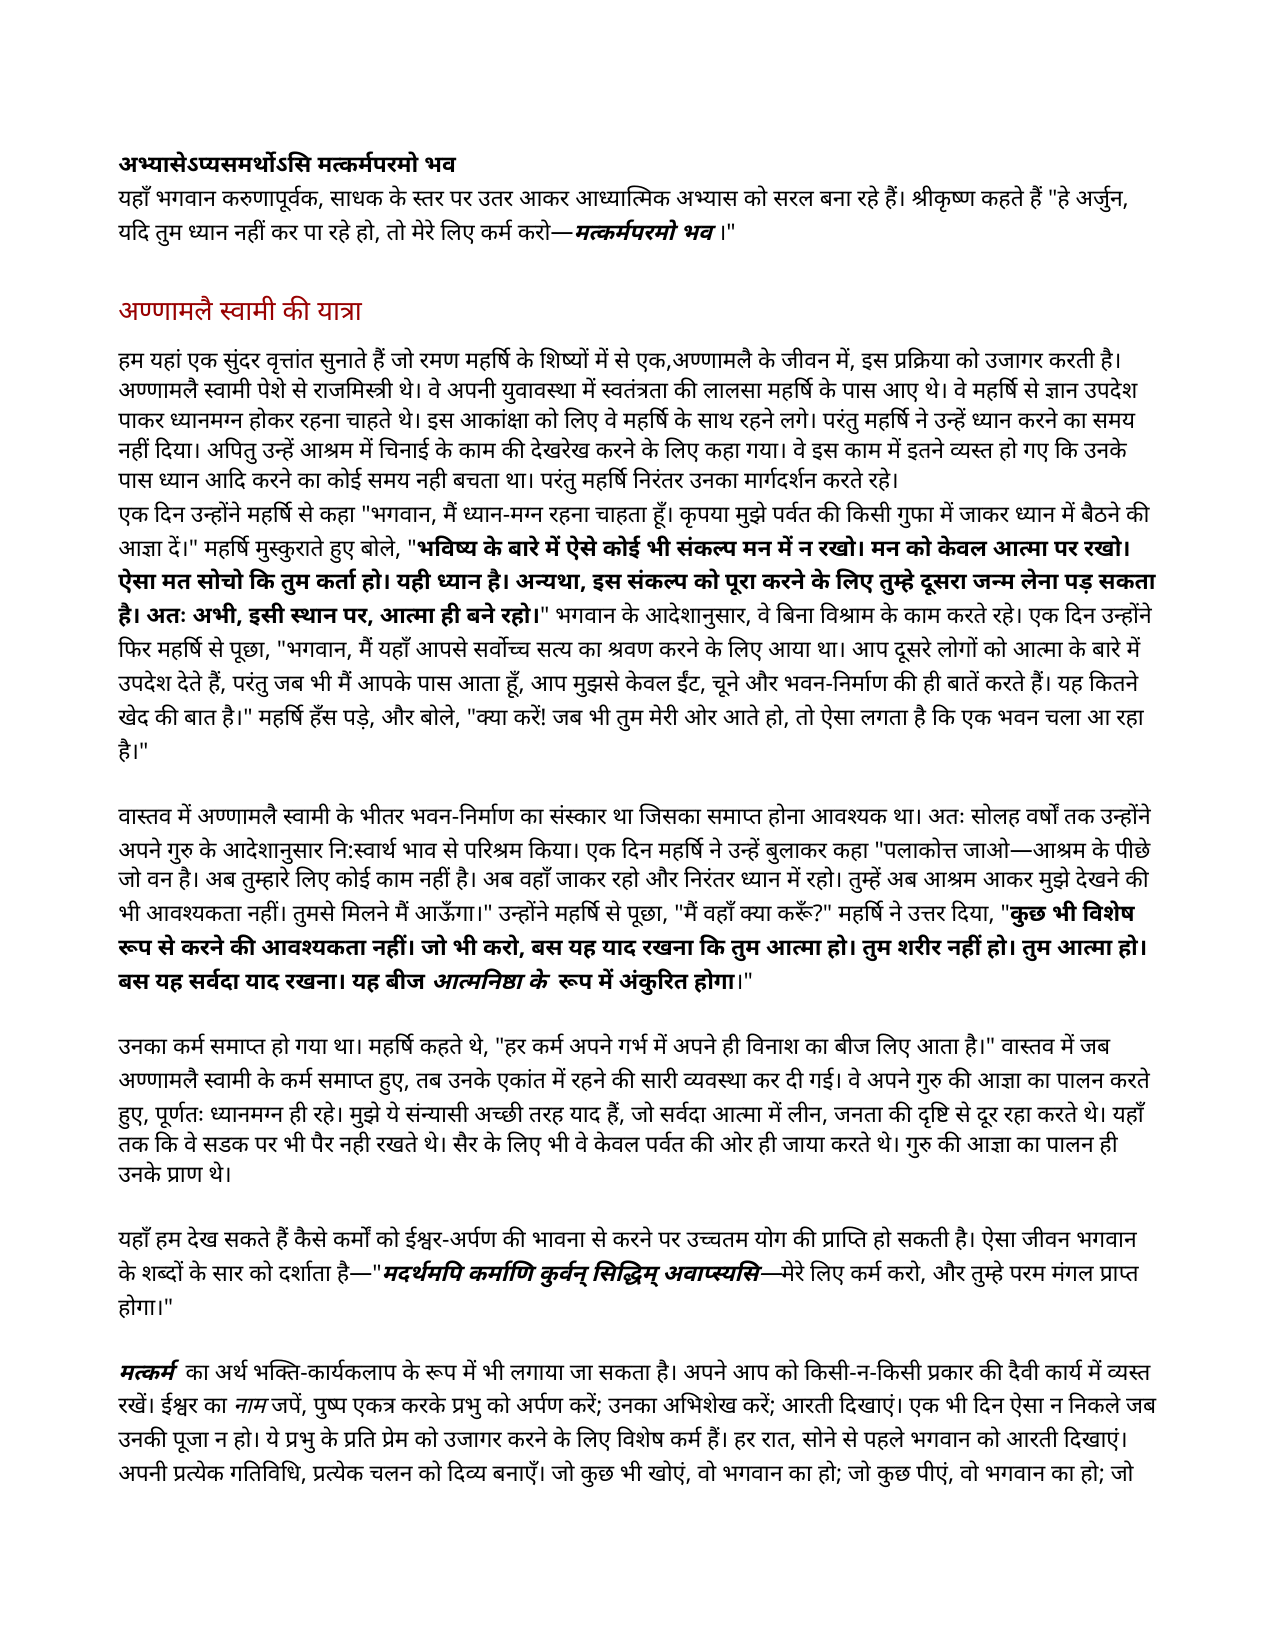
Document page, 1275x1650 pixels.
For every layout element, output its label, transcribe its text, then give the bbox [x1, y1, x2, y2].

text हम यहां एक सुंदर वृत्तांत सुनाते हैं जो रमण महर्षि के शिष्यों में से एक,अण्णामलै के जीवन में, इस प्रक्रिया को उजागर करती है।अण्णामलै स्वामी पेशे से राजमिस्त्री थे। वे अपनी युवावस्था में स्वतंत्रता की लालसा महर्षि के पास आए थे। वे महर्षि से ज्ञान उपदेश पाकर ध्यानमग्न होकर रहना चाहते थे। इस आकांक्षा को लिए वे महर्षि के साथ रहने लगे। परंतु महर्षि ने उन्हें ध्यान करने का समय नहीं दिया। अपितु उन्हें आश्रम में चिनाई के काम की देखरेख करने के लिए कहा गया। वे इस काम में इतने व्यस्त हो गए कि उनके पास ध्यान आदि करने का कोई समय नही बचता था। परंतु महर्षि निरंतर उनका मार्गदर्शन करते रहे। [118, 344, 1157, 498]
text मत्कर्म का अर्थ भक्ति-कार्यकलाप के रूप में भी लगाया जा सकता है। अपने आप को किसी-न-किसी प्रकार की दैवी कार्य में व्यस्त रखें। ईश्वर का नाम जपें, पुष्प एकत्र करके प्रभु को अर्पण करें; उनका अभिशेख करें; आरती दिखाएं। एक भी दिन ऐसा न निकले जब उनकी पूजा न हो। ये प्रभु के प्रति प्रेम को उजागर करने के लिए विशेष कर्म हैं। हर रात, सोने से पहले भगवान को आरती दिखाएं। अपनी प्रत्येक गतिविधि, प्रत्येक चलन को दिव्य बनाएँ। जो कुछ भी खोएं, वो भगवान का हो; जो कुछ पीएं, वो भगवान का हो; जो [118, 1356, 1157, 1491]
text उनका कर्म समाप्त हो गया था। महर्षि कहते थे, "हर कर्म अपने गर्भ में अपने ही विनाश का बीज लिए आता है।" वास्तव में जब अण्णामलै स्वामी के कर्म समाप्त हुए, तब उनके एकांत में रहने की सारी व्यवस्था कर दी गई। वे अपने गुरु की आज्ञा का पालन करते हुए, पूर्णतः ध्यानमग्न ही रहे। मुझे ये संन्यासी अच्छी तरह याद हैं, जो सर्वदा आत्मा में लीन, जनता की दृष्टि से दूर रहा करते थे। यहाँ तक कि वे सडक पर भी पैर नही रखते थे। सैर के लिए भी वे केवल पर्वत की ओर ही जाया करते थे। गुरु की आज्ञा का पालन ही उनके प्राण थे। [118, 1030, 1157, 1191]
text एक दिन उन्होंने महर्षि से कहा "भगवान, मैं ध्यान-मग्न रहना चाहता हूँ। कृपया मुझे पर्वत की किसी गुफा में जाकर ध्यान में बैठने की आज्ञा दें।" महर्षि मुस्कुराते हुए बोले, "भविष्य के बारे में ऐसे कोई भी संकल्प मन में न रखो। मन को केवल आत्मा पर रखो। ऐसा मत सोचो कि तुम कर्ता हो। यही ध्यान है। अन्यथा, इस संकल्प को पूरा करने के लिए तुम्हे दूसरा जन्म लेना पड़ सकता है। अतः अभी, इसी स्थान पर, आत्मा ही बने रहो।" भगवान के आदेशानुसार, वे बिना विश्राम के काम करते रहे। एक दिन उन्होंने फिर महर्षि से पूछा, "भगवान, मैं यहाँ आपसे सर्वोच्च सत्य का श्रवण करने के लिए आया था। आप दूसरे लोगों को आत्मा के बारे में उपदेश देते हैं, परंतु जब भी मैं आपके पास आता हूँ, आप मुझसे केवल ईंट, चूने और भवन-निर्माण की ही बातें करते हैं। यह कितने खेद की बात है।" महर्षि हँस पड़े, और बोले, "क्या करें! जब भी तुम मेरी ओर आते हो, तो ऐसा लगता है कि एक भवन चला आ रहा है।" [118, 498, 1157, 768]
subtitle अण्णामलै स्वामी की यात्रा [118, 296, 1157, 332]
text वास्तव में अण्णामलै स्वामी के भीतर भवन-निर्माण का संस्कार था जिसका समाप्त होना आवश्यक था। अतः सोलह वर्षों तक उन्होंने अपने गुरु के आदेशानुसार नि:स्वार्थ भाव से परिश्रम किया। एक दिन महर्षि ने उन्हें बुलाकर कहा "पलाकोत्त जाओ—आश्रम के पीछे जो वन है। अब तुम्हारे लिए कोई काम नहीं है। अब वहाँ जाकर रहो और निरंतर ध्यान में रहो। तुम्हें अब आश्रम आकर मुझे देखने की भी आवश्यकता नहीं। तुमसे मिलने मैं आऊँगा।" उन्होंने महर्षि से पूछा, "मैं वहाँ क्या करूँ?" महर्षि ने उत्तर दिया, "कुछ भी विशेष रूप से करने की आवश्यकता नहीं। जो भी करो, बस यह याद रखना कि तुम आत्मा हो। तुम शरीर नहीं हो। तुम आत्मा हो। बस यह सर्वदा याद रखना। यह बीज आत्मनिष्ठा के रूप में अंकुरित होगा।" [118, 800, 1157, 999]
text यहाँ भगवान करुणापूर्वक, साधक के स्तर पर उतर आकर आध्यात्मिक अभ्यास को सरल बना रहे हैं। श्रीकृष्ण कहते हैं "हे अर्जुन, यदि तुम ध्यान नहीं कर पा रहे हो, तो मेरे लिए कर्म करो—मत्कर्मपरमो भव ।" [118, 182, 1157, 250]
text अभ्यासेऽप्यसमर्थोऽसि मत्कर्मपरमो भव [118, 152, 1157, 182]
text यहाँ हम देख सकते हैं कैसे कर्मों को ईश्वर-अर्पण की भावना से करने पर उच्चतम योग की प्राप्ति हो सकती है। ऐसा जीवन भगवान के शब्दों के सार को दर्शाता है—"मदर्थमपि कर्माणि कुर्वन् सिद्धिम् अवाप्स्यसि—मेरे लिए कर्म करो, और तुम्हे परम मंगल प्राप्त होगा।" [118, 1223, 1157, 1324]
